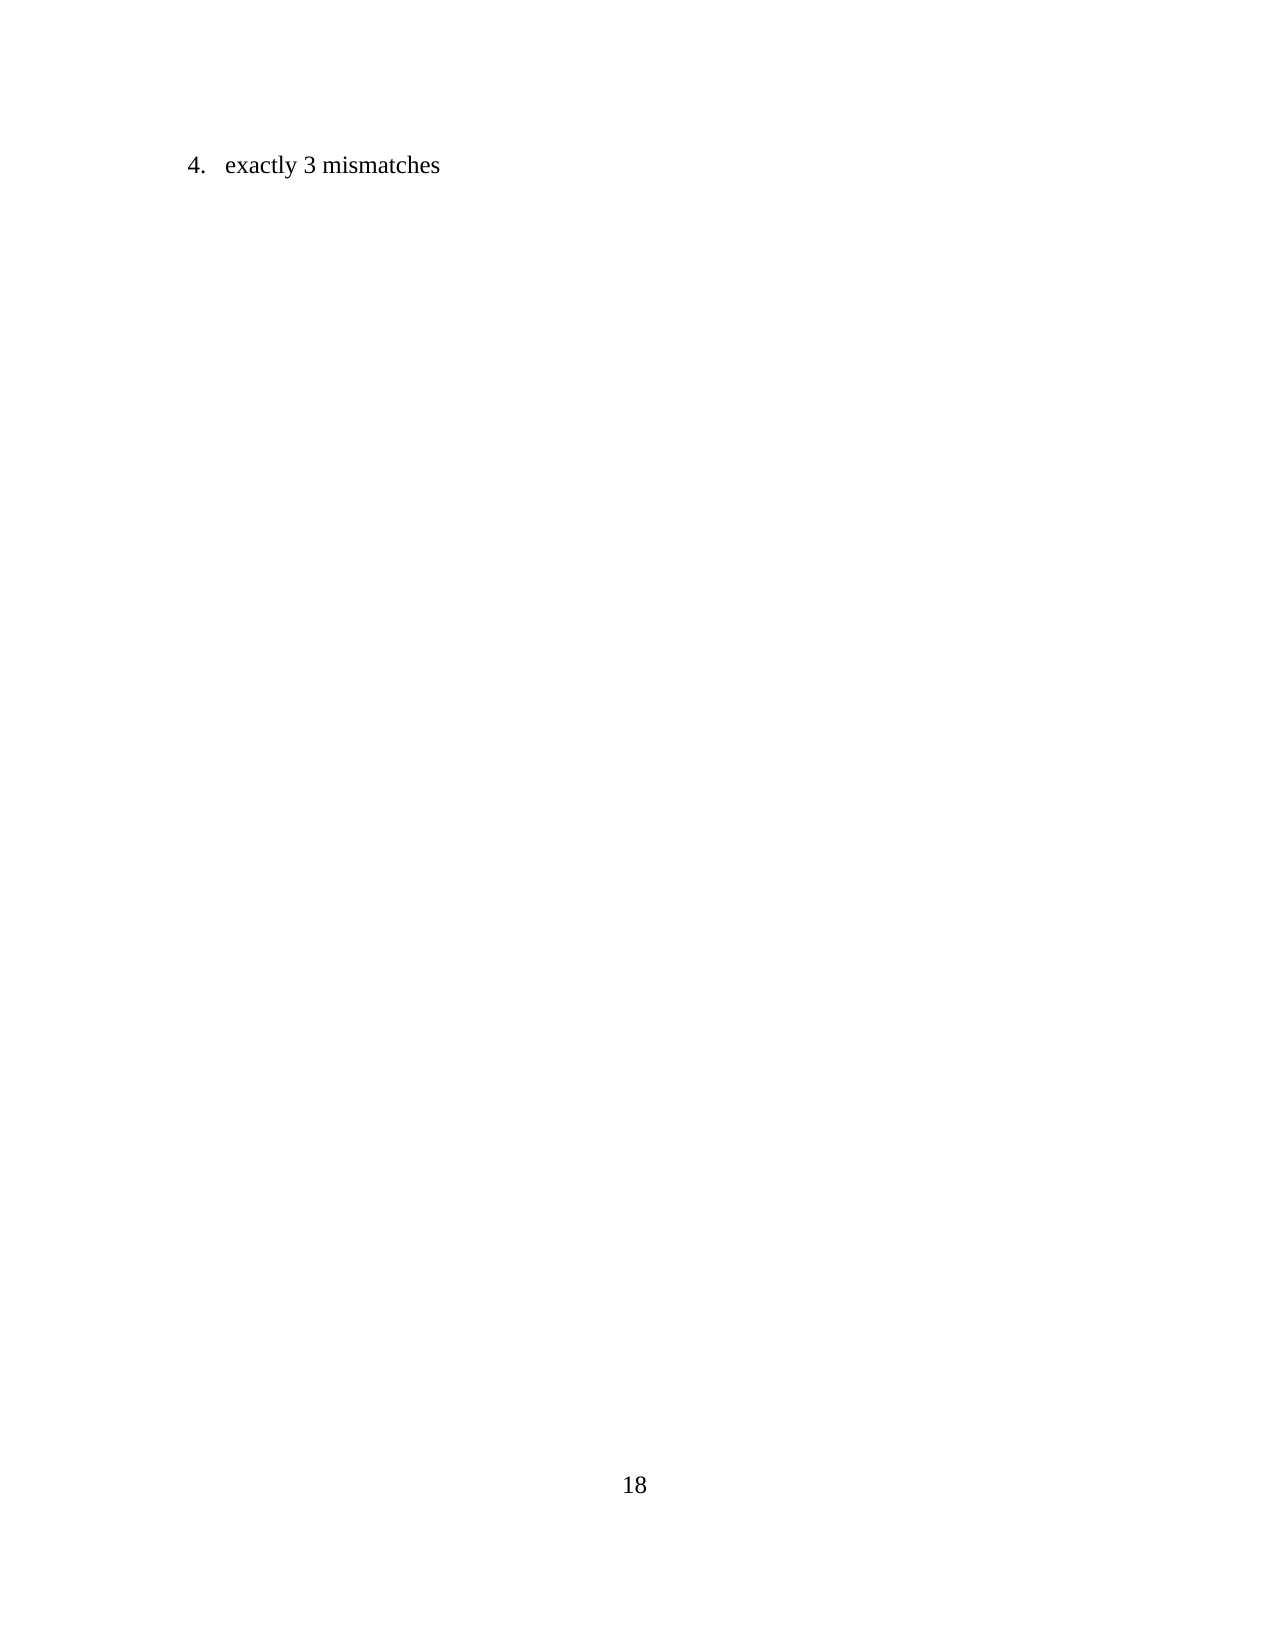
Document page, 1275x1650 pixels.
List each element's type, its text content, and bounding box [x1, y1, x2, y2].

list exactly 3 mismatches [187, 150, 1125, 179]
